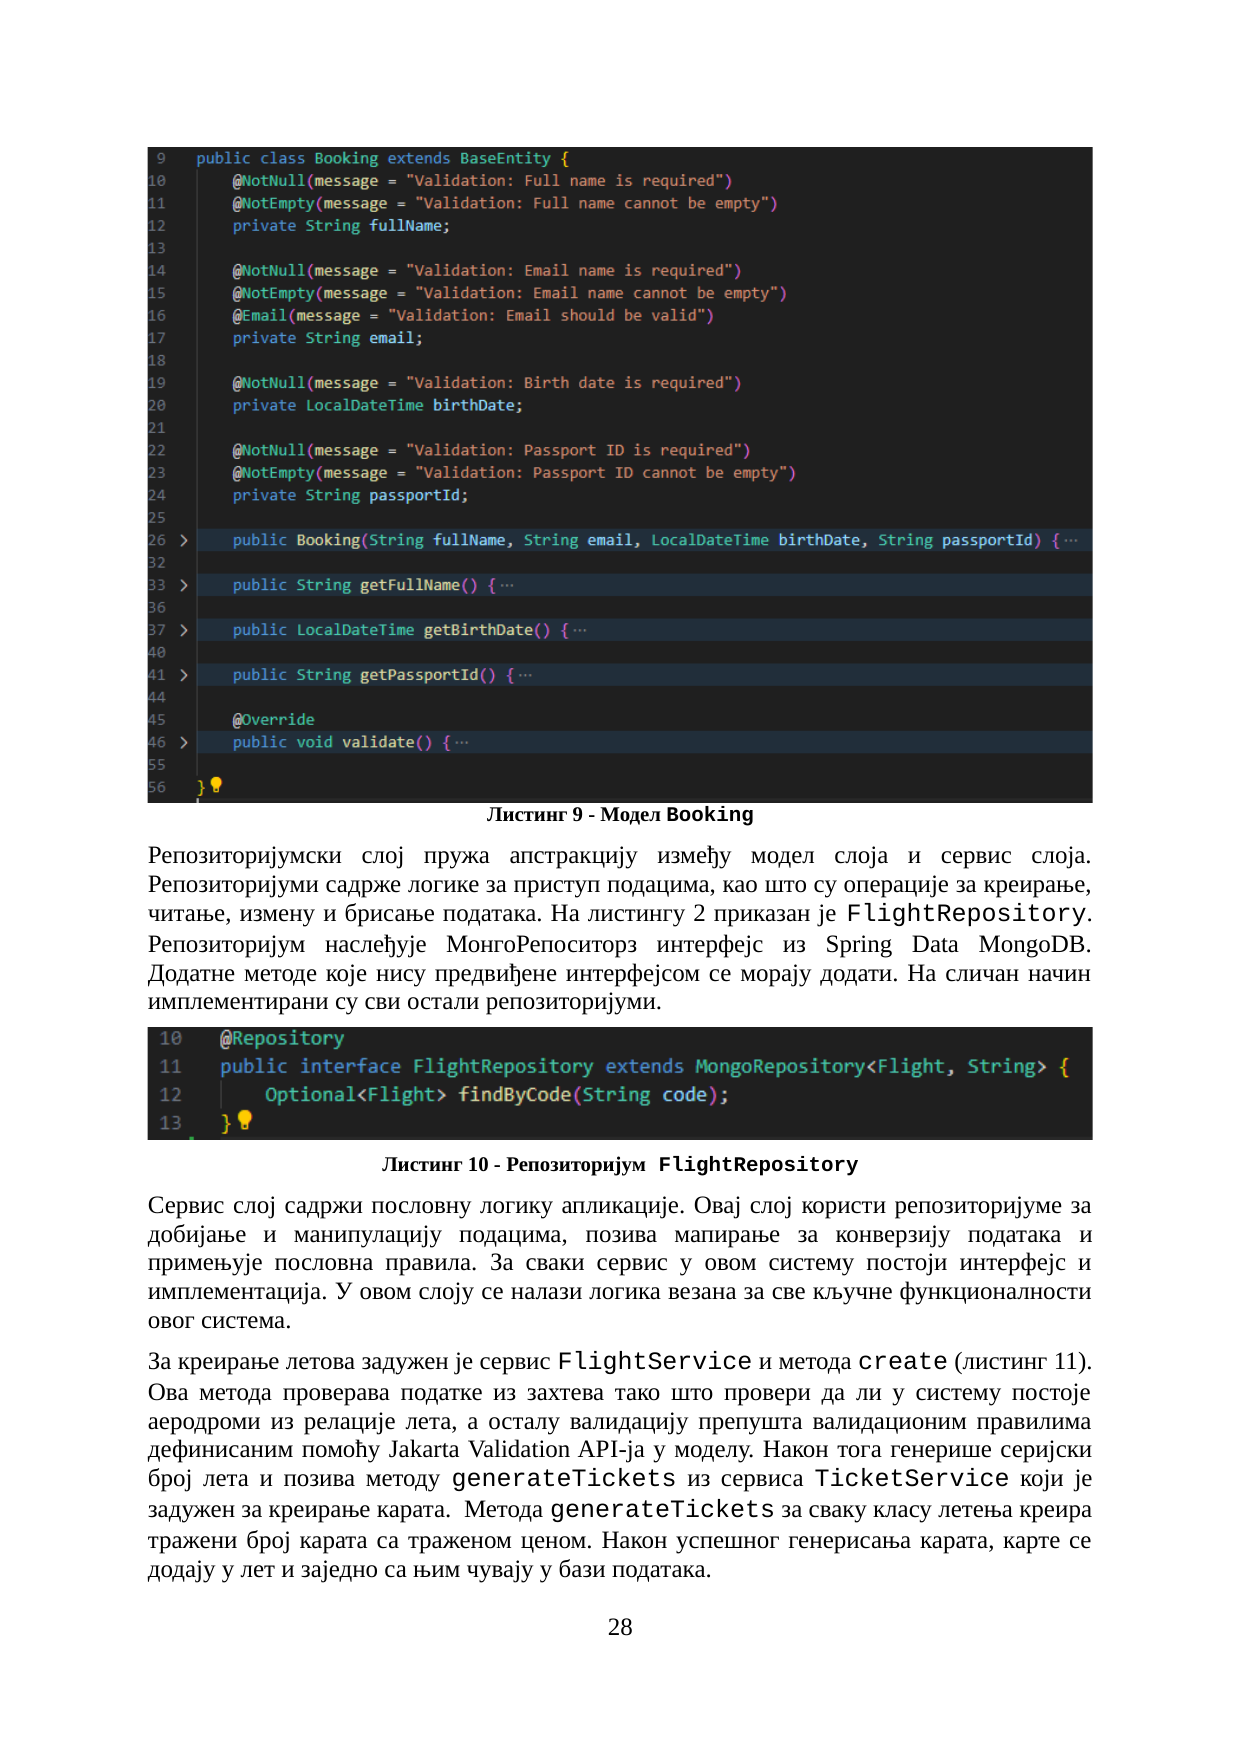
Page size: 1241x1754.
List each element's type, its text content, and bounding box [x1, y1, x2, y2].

picture [147, 147, 1093, 803]
text Репозиторијумски слој пружа апстракцију између модел слоја и сервис слоја. Репозиторијуми садрже логике за приступ подацима, као што су операције за креирање, читање, измену и брисање података. На листингу 2 приказан је FlightRepository. Репозиторијум наслеђује МонгоРепоситорз интерфејс из Spring Data MongoDB. Додатне методе које нису предвиђене интерфејсом се морају додати. На сличан начин имплементирани су сви остали репозиторијуми. [148, 841, 1092, 1015]
text Листинг 9 - Модел Booking [148, 803, 1092, 828]
picture [147, 1027, 1093, 1140]
text За креирање летова задужен је сервис FlightService и метода create (листинг 11). Ова метода проверава податке из захтева тако што провери да ли у систему постоје аеродроми из релације лета, а осталу валидацију препушта валидационим правилима дефинисаним помоћу Jakarta Validation API-ја у моделу. Након тога генерише серијски број лета и позива методу generateTickets из сервиса TicketService који је задужен за креирање карата. Метода generateTickets за сваку класу летења креира тражени број карата са траженом ценом. Након успешног генерисања карата, карте се додају у лет и заједно са њим чувају у бази података. [148, 1346, 1092, 1582]
text Сервис слој садржи пословну логику апликације. Овај слој користи репозиторијуме за добијање и манипулацију подацима, позива мапирање за конверзију података и примењује пословна правила. За сваки сервис у овом систему постоји интерфејс и имплементација. У овом слоју се налази логика везана за све кључне функционалности овог система. [148, 1190, 1092, 1334]
text Листинг 10 - Репозиторијум FlightRepository [148, 1140, 1092, 1177]
